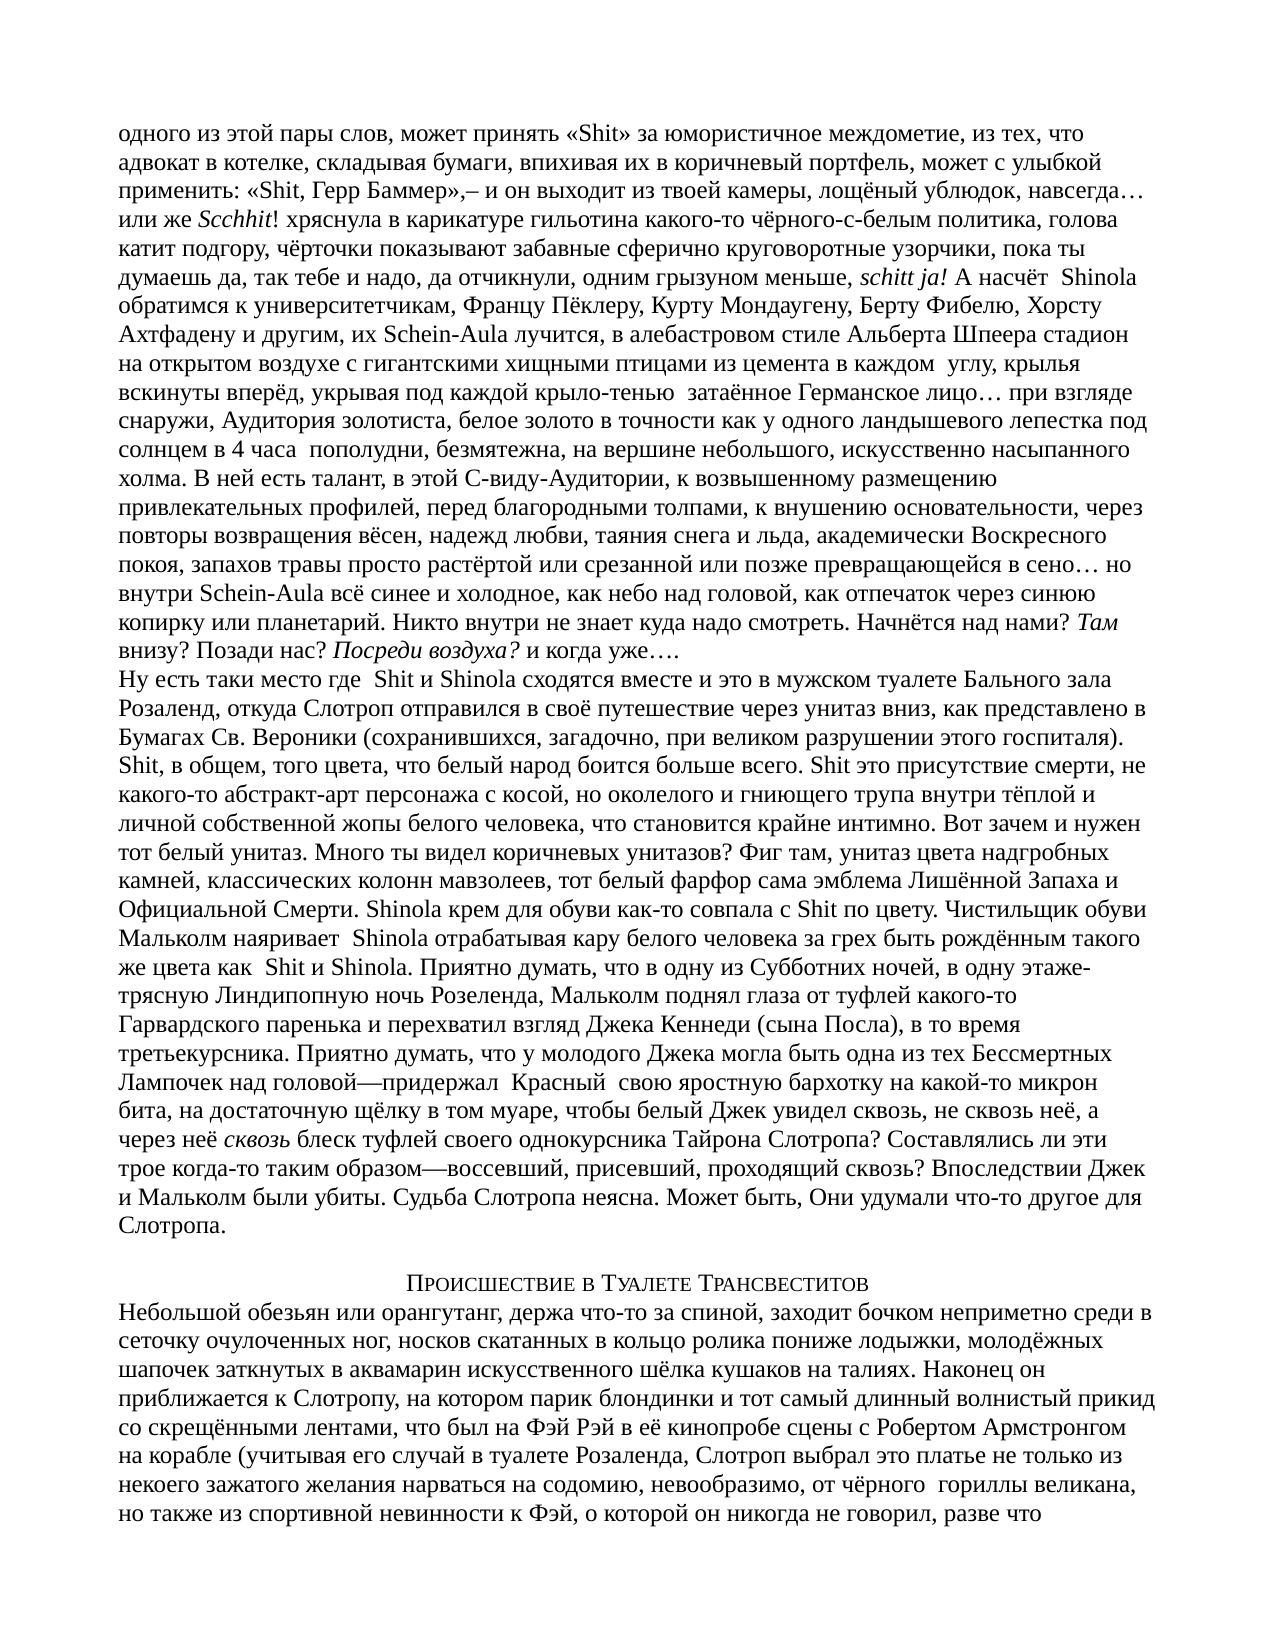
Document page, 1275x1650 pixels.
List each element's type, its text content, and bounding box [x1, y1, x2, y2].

text Происшествие в Туалете Трансвеститов [118, 1268, 1157, 1297]
text Ну есть таки место где Shit и Shinola сходятся вместе и это в мужском туалете Бального зала Розаленд, откуда Слотроп отправился в своё путешествие через унитаз вниз, как представлено в Бумагах Св. Вероники (сохранившихся, загадочно, при великом разрушении этого госпиталя). Shit, в общем, того цвета, что белый народ боится больше всего. Shit это присутствие смерти, не какого-то абстракт-арт персонажа с косой, но околелого и гниющего трупа внутри тёплой и личной собственной жопы белого человека, что становится крайне интимно. Вот зачем и нужен тот белый унитаз. Много ты видел коричневых унитазов? Фиг там, унитаз цвета надгробных камней, классических колонн мавзолеев, тот белый фарфор сама эмблема Лишённой Запаха и Официальной Смерти. Shinola крем для обуви как-то совпала с Shit по цвету. Чистильщик обуви Мальколм наяривает Shinola отрабатывая кару белого человека за грех быть рождённым такого же цвета как Shit и Shinola. Приятно думать, что в одну из Субботних ночей, в одну этаже-трясную Линдипопную ночь Розеленда, Мальколм поднял глаза от туфлей какого-то Гарвардского паренька и перехватил взгляд Джека Кеннеди (сына Посла), в то время третьекурсника. Приятно думать, что у молодого Джека могла быть одна из тех Бессмертных Лампочек над головой—придержал Красный свою яростную бархотку на какой-то микрон бита, на достаточную щёлку в том муаре, чтобы белый Джек увидел сквозь, не сквозь неё, а через неё сквозь блеск туфлей своего однокурсника Тайрона Слотропа? Составлялись ли эти трое когда-то таким образом—воссевший, присевший, проходящий сквозь? Впоследствии Джек и Мальколм были убиты. Судьба Слотропа неясна. Может быть, Они удумали что-то другое для Слотропа. [118, 664, 1157, 1239]
text одного из этой пары слов, может принять «Shit» за юмористичное междометие, из тех, что адвокат в котелке, складывая бумаги, впихивая их в коричневый портфель, может с улыбкой применить: «Shit, Герр Баммер»,– и он выходит из твоей камеры, лощёный ублюдок, навсегда… или же Scchhit! хряснула в карикатуре гильотина какого-то чёрного-с-белым политика, голова катит подгору, чёрточки показывают забавные сферично круговоротные узорчики, пока ты думаешь да, так тебе и надо, да отчикнули, одним грызуном меньше, schitt ja! А насчёт Shinola обратимся к университетчикам, Францу Пёклеру, Курту Мондаугену, Берту Фибелю, Хорсту Ахтфадену и другим, их Schein-Aula лучится, в алебастровом стиле Альберта Шпеера стадион на открытом воздухе с гигантскими хищными птицами из цемента в каждом углу, крылья вскинуты вперёд, укрывая под каждой крыло-тенью затаённое Германское лицо… при взгляде снаружи, Аудитория золотиста, белое золото в точности как у одного ландышевого лепестка под солнцем в 4 часа пополудни, безмятежна, на вершине небольшого, искусственно насыпанного холма. В ней есть талант, в этой С-виду-Аудитории, к возвышенному размещению привлекательных профилей, перед благородными толпами, к внушению основательности, через повторы возвращения вёсен, надежд любви, таяния снега и льда, академически Воскресного покоя, запахов травы просто растёртой или срезанной или позже превращающейся в сено… но внутри Schein-Aula всё синее и холодное, как небо над головой, как отпечаток через синюю копирку или планетарий. Никто внутри не знает куда надо смотреть. Начнётся над нами? Там внизу? Позади нас? Посреди воздуха? и когда уже…. [118, 118, 1157, 664]
text Небольшой обезьян или орангутанг, держа что-то за спиной, заходит бочком неприметно среди в сеточку очулоченных ног, носков скатанных в кольцо ролика пониже лодыжки, молодёжных шапочек заткнутых в аквамарин искусственного шёлка кушаков на талиях. Наконец он приближается к Слотропу, на котором парик блондинки и тот самый длинный волнистый прикид со скрещёнными лентами, что был на Фэй Рэй в её кинопробе сцены с Робертом Армстронгом на корабле (учитывая его случай в туалете Розаленда, Слотроп выбрал это платье не только из некоего зажатого желания нарваться на содомию, невообразимо, от чёрного гориллы великана, но также из спортивной невинности к Фэй, о которой он никогда не говорил, разве что [118, 1297, 1157, 1527]
